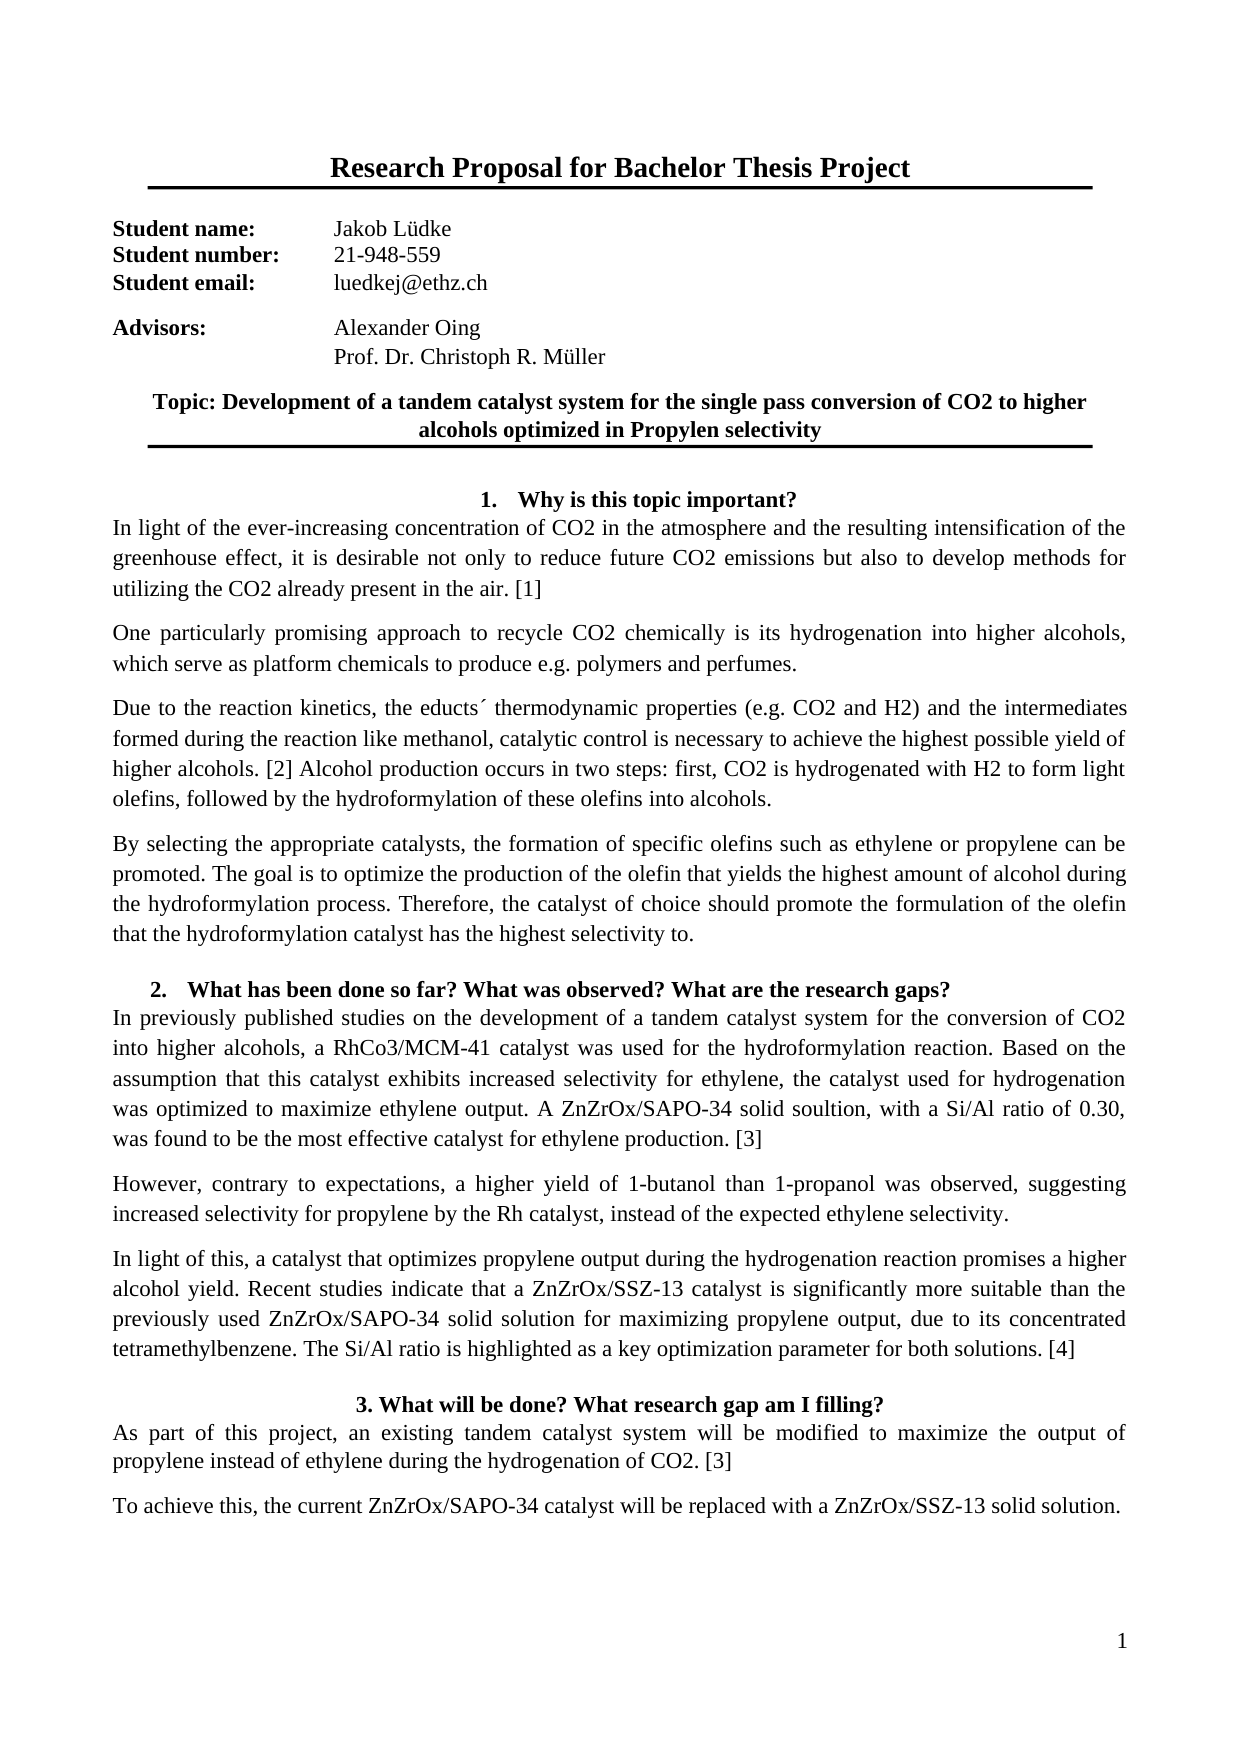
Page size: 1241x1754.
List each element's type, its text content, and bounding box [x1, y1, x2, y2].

text Topic: Development of a tandem catalyst system for the single pass conversion of CO2 to higher alcohols optimized in Propylen selectivity [112, 388, 1128, 443]
list Why is this topic important? [150, 486, 1128, 512]
text In light of the ever-increasing concentration of CO2 in the atmosphere and the resulting intensification of the greenhouse effect, it is desirable not only to reduce future CO2 emissions but also to develop methods for utilizing the CO2 already present in the air. [1] [112, 514, 1128, 601]
text In light of this, a catalyst that optimizes propylene output during the hydrogenation reaction promises a higher alcohol yield. Recent studies indicate that a ZnZrOx/SSZ-13 catalyst is significantly more suitable than the previously used ZnZrOx/SAPO-34 solid solution for maximizing propylene output, due to its concentrated tetramethylbenzene. The Si/Al ratio is highlighted as a key optimization parameter for both solutions. [4] [112, 1245, 1128, 1362]
text Due to the reaction kinetics, the educts´ thermodynamic properties (e.g. CO2 and H2) and the intermediates formed during the reaction like methanol, catalytic control is necessary to achieve the highest possible yield of higher alcohols. [2] Alcohol production occurs in two steps: first, CO2 is hydrogenated with H2 to form light olefins, followed by the hydroformylation of these olefins into alcohols. [112, 694, 1128, 811]
text However, contrary to expectations, a higher yield of 1-butanol than 1-propanol was observed, suggesting increased selectivity for propylene by the Rh catalyst, instead of the expected ethylene selectivity. [112, 1170, 1128, 1226]
text To achieve this, the current ZnZrOx/SAPO-34 catalyst will be replaced with a ZnZrOx/SSZ-13 solid solution. [112, 1493, 1128, 1519]
text Prof. Dr. Christoph R. Müller [112, 343, 1128, 369]
text Student number: 21-948-559 [112, 241, 1128, 267]
text By selecting the appropriate catalysts, the formation of specific olefins such as ethylene or propylene can be promoted. The goal is to optimize the production of the olefin that yields the highest amount of alcohol during the hydroformylation process. Therefore, the catalyst of choice should promote the formulation of the olefin that the hydroformylation catalyst has the highest selectivity to. [112, 830, 1128, 947]
text Research Proposal for Bachelor Thesis Project [112, 150, 1128, 183]
text One particularly promising approach to recycle CO2 chemically is its hydrogenation into higher alcohols, which serve as platform chemicals to produce e.g. polymers and perfumes. [112, 619, 1128, 676]
text Student email: luedkej@ethz.ch [112, 269, 1128, 296]
list What has been done so far? What was observed? What are the research gaps? [150, 976, 1128, 1002]
text As part of this project, an existing tandem catalyst system will be modified to maximize the output of propylene instead of ethylene during the hydrogenation of CO2. [3] [112, 1419, 1128, 1474]
text Student name: Jakob Lüdke [112, 214, 1128, 241]
text 3. What will be done? What research gap am I filling? [112, 1391, 1128, 1417]
text In previously published studies on the development of a tandem catalyst system for the conversion of CO2 into higher alcohols, a RhCo3/MCM-41 catalyst was used for the hydroformylation reaction. Based on the assumption that this catalyst exhibits increased selectivity for ethylene, the catalyst used for hydrogenation was optimized to maximize ethylene output. A ZnZrOx/SAPO-34 solid soultion, with a Si/Al ratio of 0.30, was found to be the most effective catalyst for ethylene production. [3] [112, 1004, 1128, 1151]
text Advisors: Alexander Oing [112, 314, 1128, 341]
